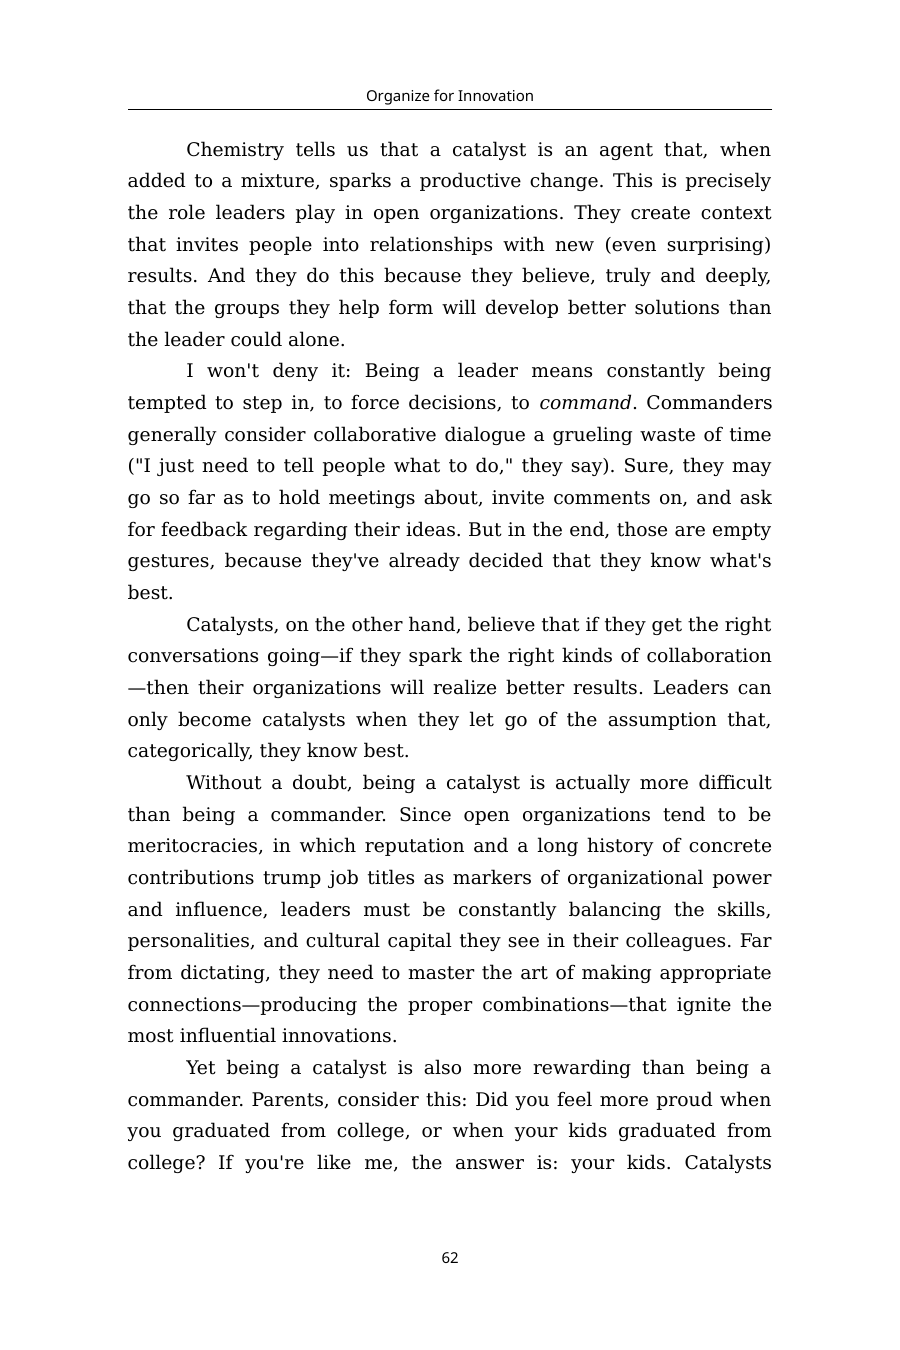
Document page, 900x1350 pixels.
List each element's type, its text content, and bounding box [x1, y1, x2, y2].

text Chemistry tells us that a catalyst is an agent that, when added to a mixture, sparks a productive change. This is precisely the role leaders play in open organizations. They create context that invites people into relationships with new (even surprising) results. And they do this because they believe, truly and deeply, that the groups they help form will develop better solutions than the leader could alone. [127, 139, 772, 351]
text Without a doubt, being a catalyst is actually more difficult than being a commander. Since open organizations tend to be meritocracies, in which reputation and a long history of concrete contributions trump job titles as markers of organizational power and influence, leaders must be constantly balancing the skills, personalities, and cultural capital they see in their colleagues. Far from dictating, they need to master the art of making appropriate connections—producing the proper combinations—that ignite the most influential innovations. [127, 772, 772, 1047]
text Yet being a catalyst is also more rewarding than being a commander. Parents, consider this: Did you feel more proud when you graduated from college, or when your kids graduated from college? If you're like me, the answer is: your kids. Catalysts [127, 1057, 772, 1174]
text I won't deny it: Being a leader means constantly being tempted to step in, to force decisions, to command. Commanders generally consider collaborative dialogue a grueling waste of time ("I just need to tell people what to do," they say). Sure, they may go so far as to hold meetings about, invite comments on, and ask for feedback regarding their ideas. But in the end, those are empty gestures, because they've already decided that they know what's best. [127, 360, 772, 604]
text Catalysts, on the other hand, believe that if they get the right conversations going—if they spark the right kinds of collaboration—then their organizations will realize better results. Leaders can only become catalysts when they let go of the assumption that, categorically, they know best. [127, 614, 772, 762]
